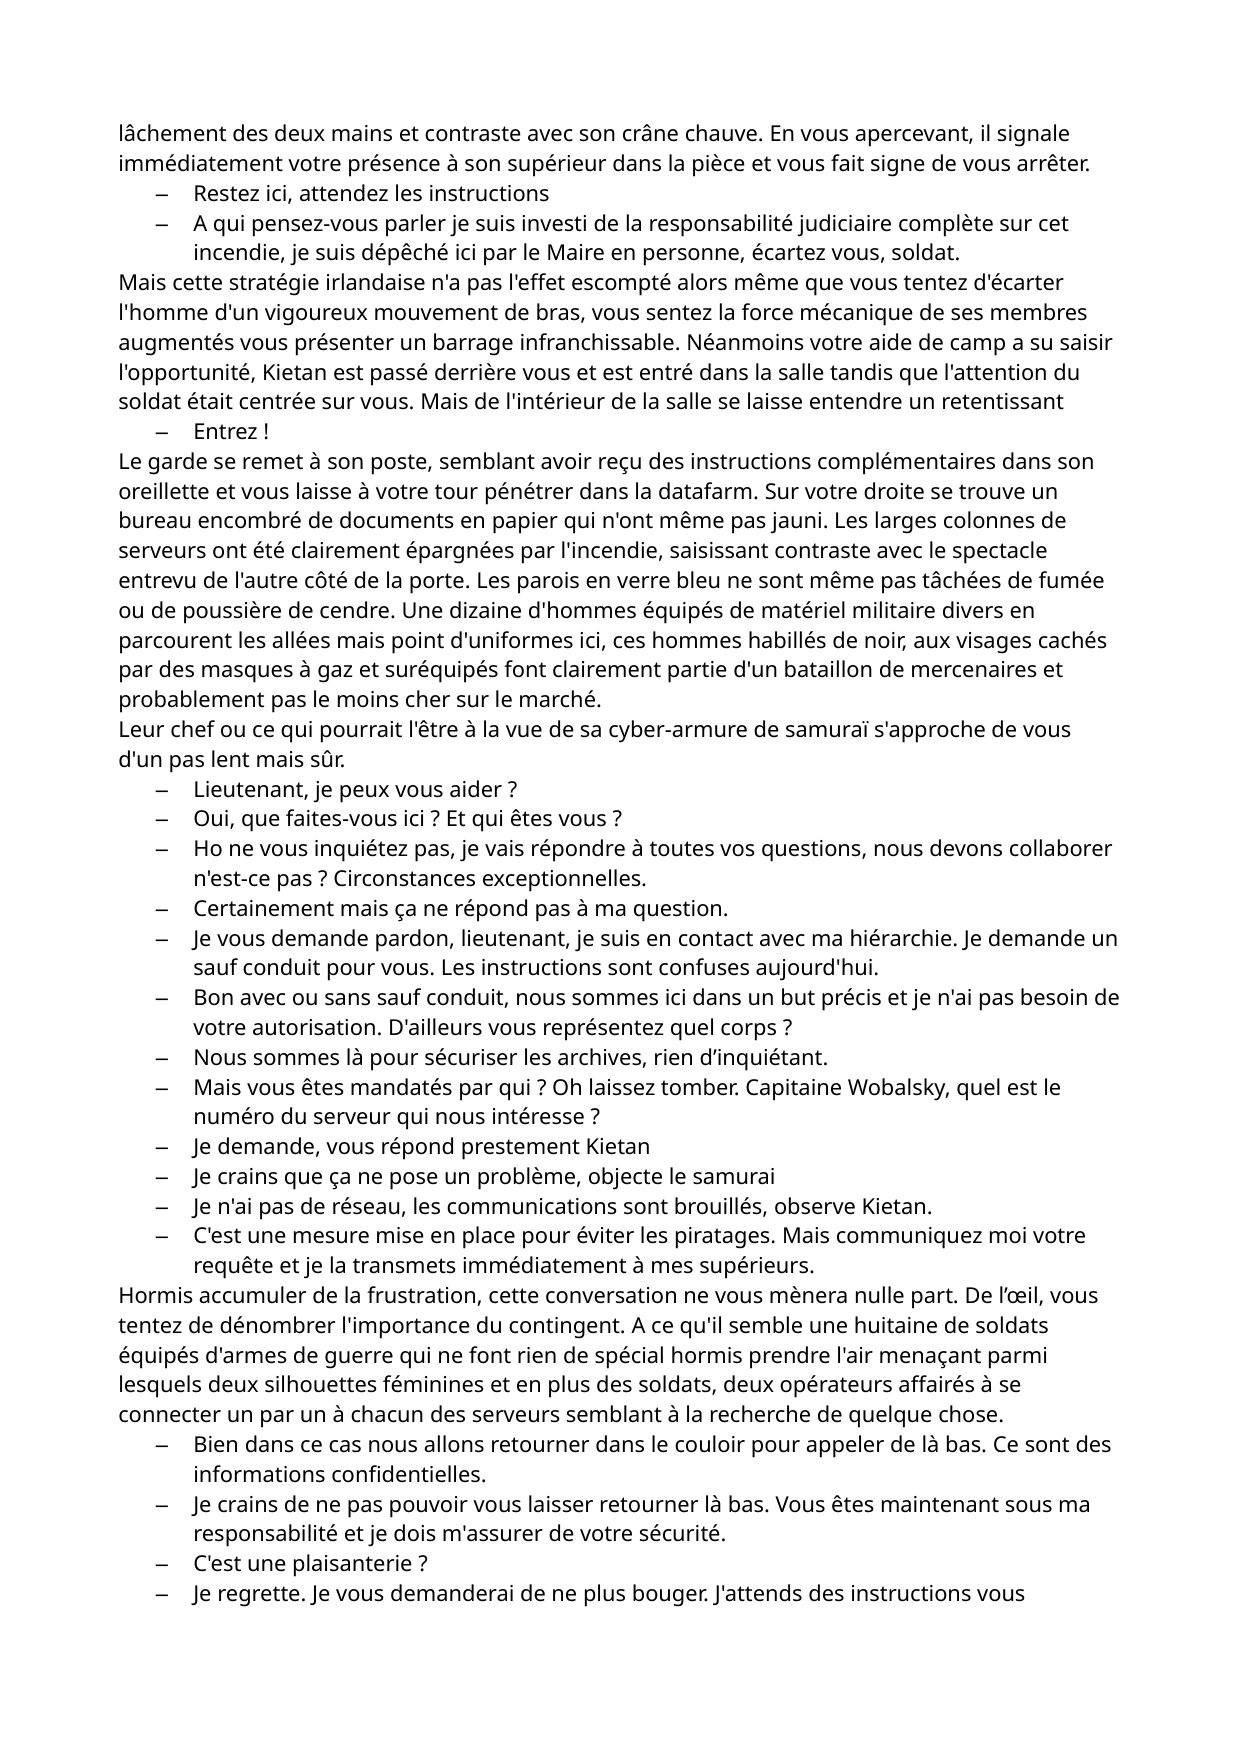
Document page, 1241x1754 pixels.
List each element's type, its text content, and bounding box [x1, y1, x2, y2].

list Bien dans ce cas nous allons retourner dans le couloir pour appeler de là bas. Ce sont des informations confidentielles. [156, 1429, 1122, 1488]
list Restez ici, attendez les instructions [156, 178, 1122, 207]
text Leur chef ou ce qui pourrait l'être à la vue de sa cyber-armure de samuraï s'approche de vous d'un pas lent mais sûr. [118, 714, 1122, 773]
text lâchement des deux mains et contraste avec son crâne chauve. En vous apercevant, il signale immédiatement votre présence à son supérieur dans la pièce et vous fait signe de vous arrêter. [118, 118, 1122, 178]
list Je regrette. Je vous demanderai de ne plus bouger. J'attends des instructions vous [156, 1578, 1122, 1608]
list Entrez ! [156, 416, 1122, 446]
list Certainement mais ça ne répond pas à ma question. [156, 893, 1122, 922]
list Je n'ai pas de réseau, les communications sont brouillés, observe Kietan. [156, 1191, 1122, 1220]
text Mais cette stratégie irlandaise n'a pas l'effet escompté alors même que vous tentez d'écarter l'homme d'un vigoureux mouvement de bras, vous sentez la force mécanique de ses membres augmentés vous présenter un barrage infranchissable. Néanmoins votre aide de camp a su saisir l'opportunité, Kietan est passé derrière vous et est entré dans la salle tandis que l'attention du soldat était centrée sur vous. Mais de l'intérieur de la salle se laisse entendre un retentissant [118, 267, 1122, 416]
list Nous sommes là pour sécuriser les archives, rien d’inquiétant. [156, 1042, 1122, 1071]
list Ho ne vous inquiétez pas, je vais répondre à toutes vos questions, nous devons collaborer n'est-ce pas ? Circonstances exceptionnelles. [156, 833, 1122, 893]
list A qui pensez-vous parler je suis investi de la responsabilité judiciaire complète sur cet incendie, je suis dépêché ici par le Maire en personne, écartez vous, soldat. [156, 207, 1122, 267]
list Je crains que ça ne pose un problème, objecte le samurai [156, 1161, 1122, 1191]
text Hormis accumuler de la frustration, cette conversation ne vous mènera nulle part. De l’œil, vous tentez de dénombrer l'importance du contingent. A ce qu'il semble une huitaine de soldats équipés d'armes de guerre qui ne font rien de spécial hormis prendre l'air menaçant parmi lesquels deux silhouettes féminines et en plus des soldats, deux opérateurs affairés à se connecter un par un à chacun des serveurs semblant à la recherche de quelque chose. [118, 1280, 1122, 1429]
list Bon avec ou sans sauf conduit, nous sommes ici dans un but précis et je n'ai pas besoin de votre autorisation. D'ailleurs vous représentez quel corps ? [156, 982, 1122, 1042]
list C'est une mesure mise en place pour éviter les piratages. Mais communiquez moi votre requête et je la transmets immédiatement à mes supérieurs. [156, 1220, 1122, 1280]
list Oui, que faites-vous ici ? Et qui êtes vous ? [156, 803, 1122, 833]
list Mais vous êtes mandatés par qui ? Oh laissez tomber. Capitaine Wobalsky, quel est le numéro du serveur qui nous intéresse ? [156, 1071, 1122, 1131]
text Le garde se remet à son poste, semblant avoir reçu des instructions complémentaires dans son oreillette et vous laisse à votre tour pénétrer dans la datafarm. Sur votre droite se trouve un bureau encombré de documents en papier qui n'ont même pas jauni. Les larges colonnes de serveurs ont été clairement épargnées par l'incendie, saisissant contraste avec le spectacle entrevu de l'autre côté de la porte. Les parois en verre bleu ne sont même pas tâchées de fumée ou de poussière de cendre. Une dizaine d'hommes équipés de matériel militaire divers en parcourent les allées mais point d'uniformes ici, ces hommes habillés de noir, aux visages cachés par des masques à gaz et suréquipés font clairement partie d'un bataillon de mercenaires et probablement pas le moins cher sur le marché. [118, 446, 1122, 714]
list Je demande, vous répond prestement Kietan [156, 1131, 1122, 1161]
list C'est une plaisanterie ? [156, 1548, 1122, 1578]
list Je crains de ne pas pouvoir vous laisser retourner là bas. Vous êtes maintenant sous ma responsabilité et je dois m'assurer de votre sécurité. [156, 1488, 1122, 1548]
list Je vous demande pardon, lieutenant, je suis en contact avec ma hiérarchie. Je demande un sauf conduit pour vous. Les instructions sont confuses aujourd'hui. [156, 922, 1122, 982]
list Lieutenant, je peux vous aider ? [156, 773, 1122, 803]
